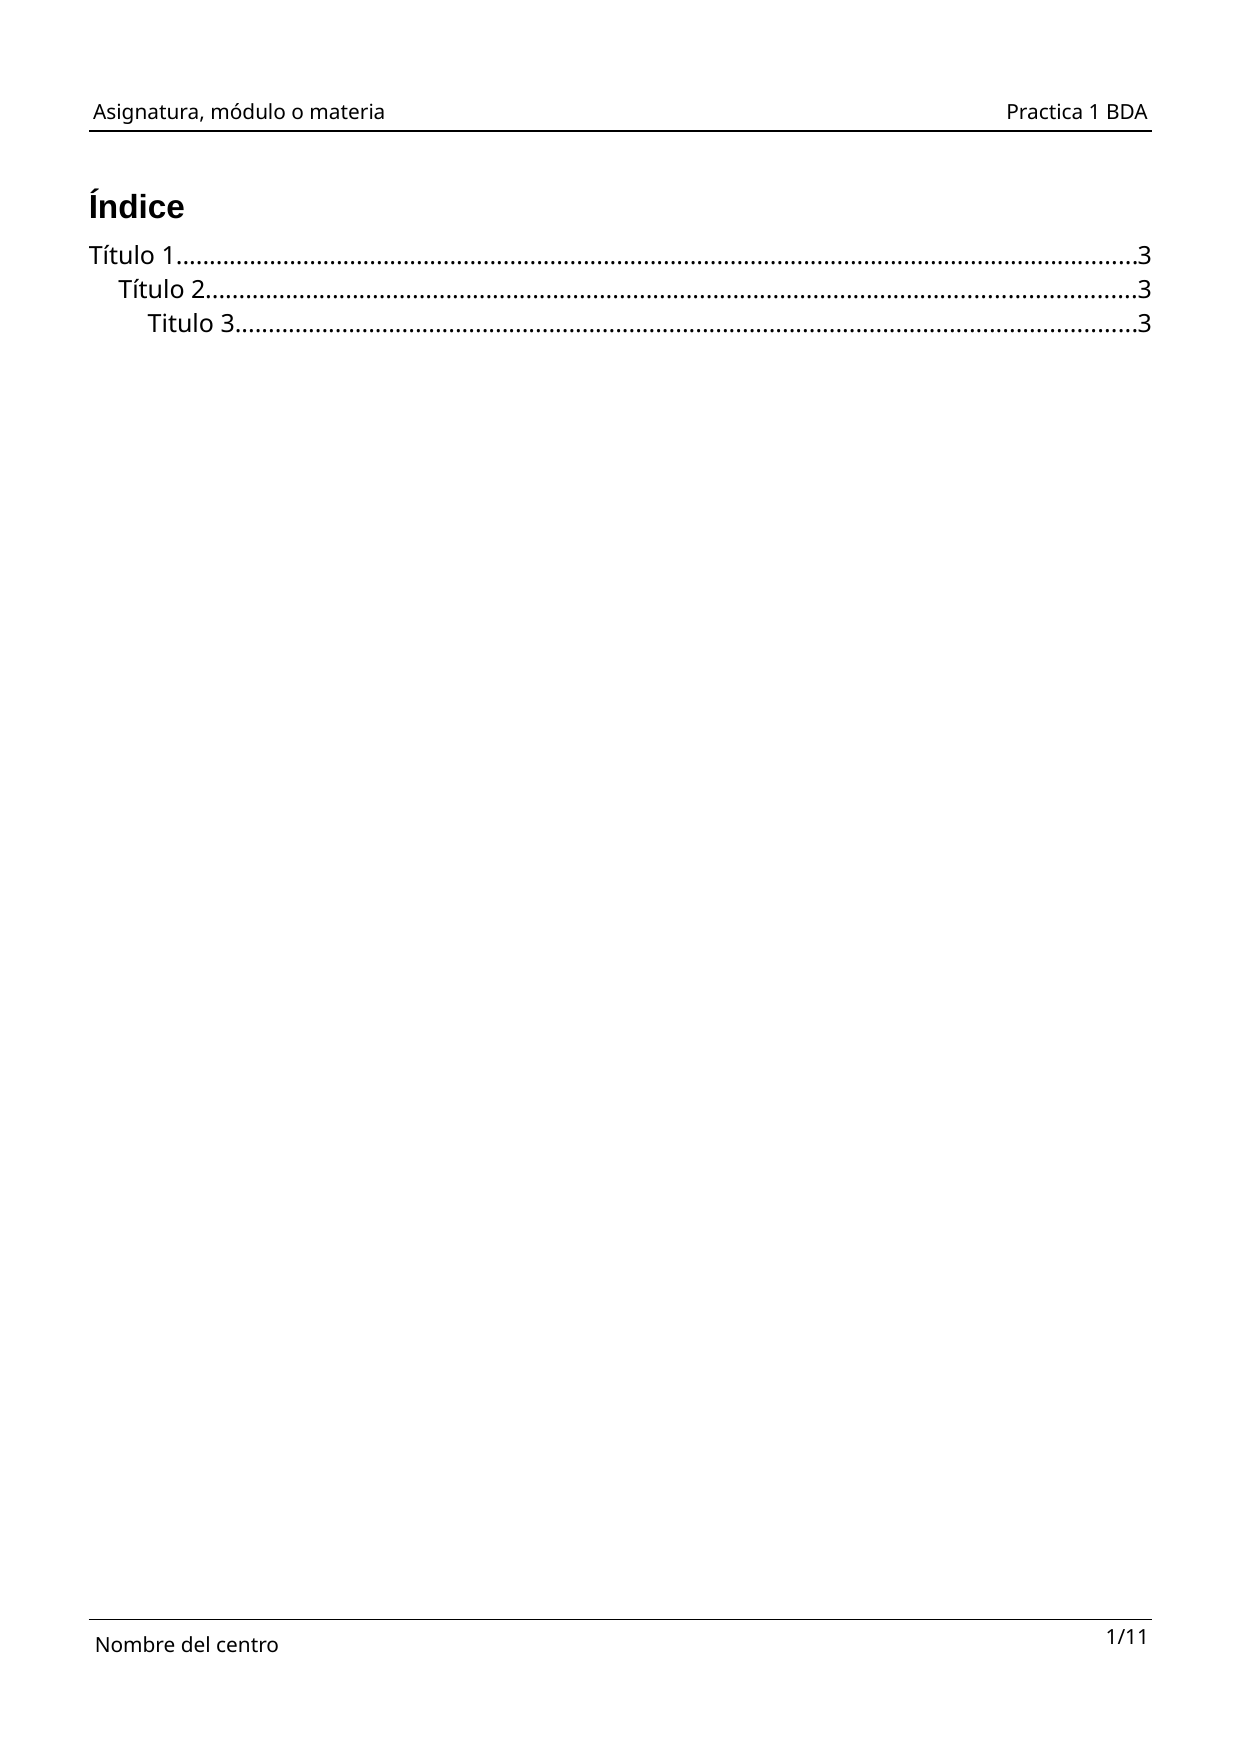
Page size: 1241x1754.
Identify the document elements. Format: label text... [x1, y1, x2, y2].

text Título 1 3 [88, 238, 1152, 272]
text Título 2 3 [118, 272, 1152, 306]
text Titulo 3 3 [147, 306, 1152, 340]
subtitle Índice [88, 187, 1152, 225]
